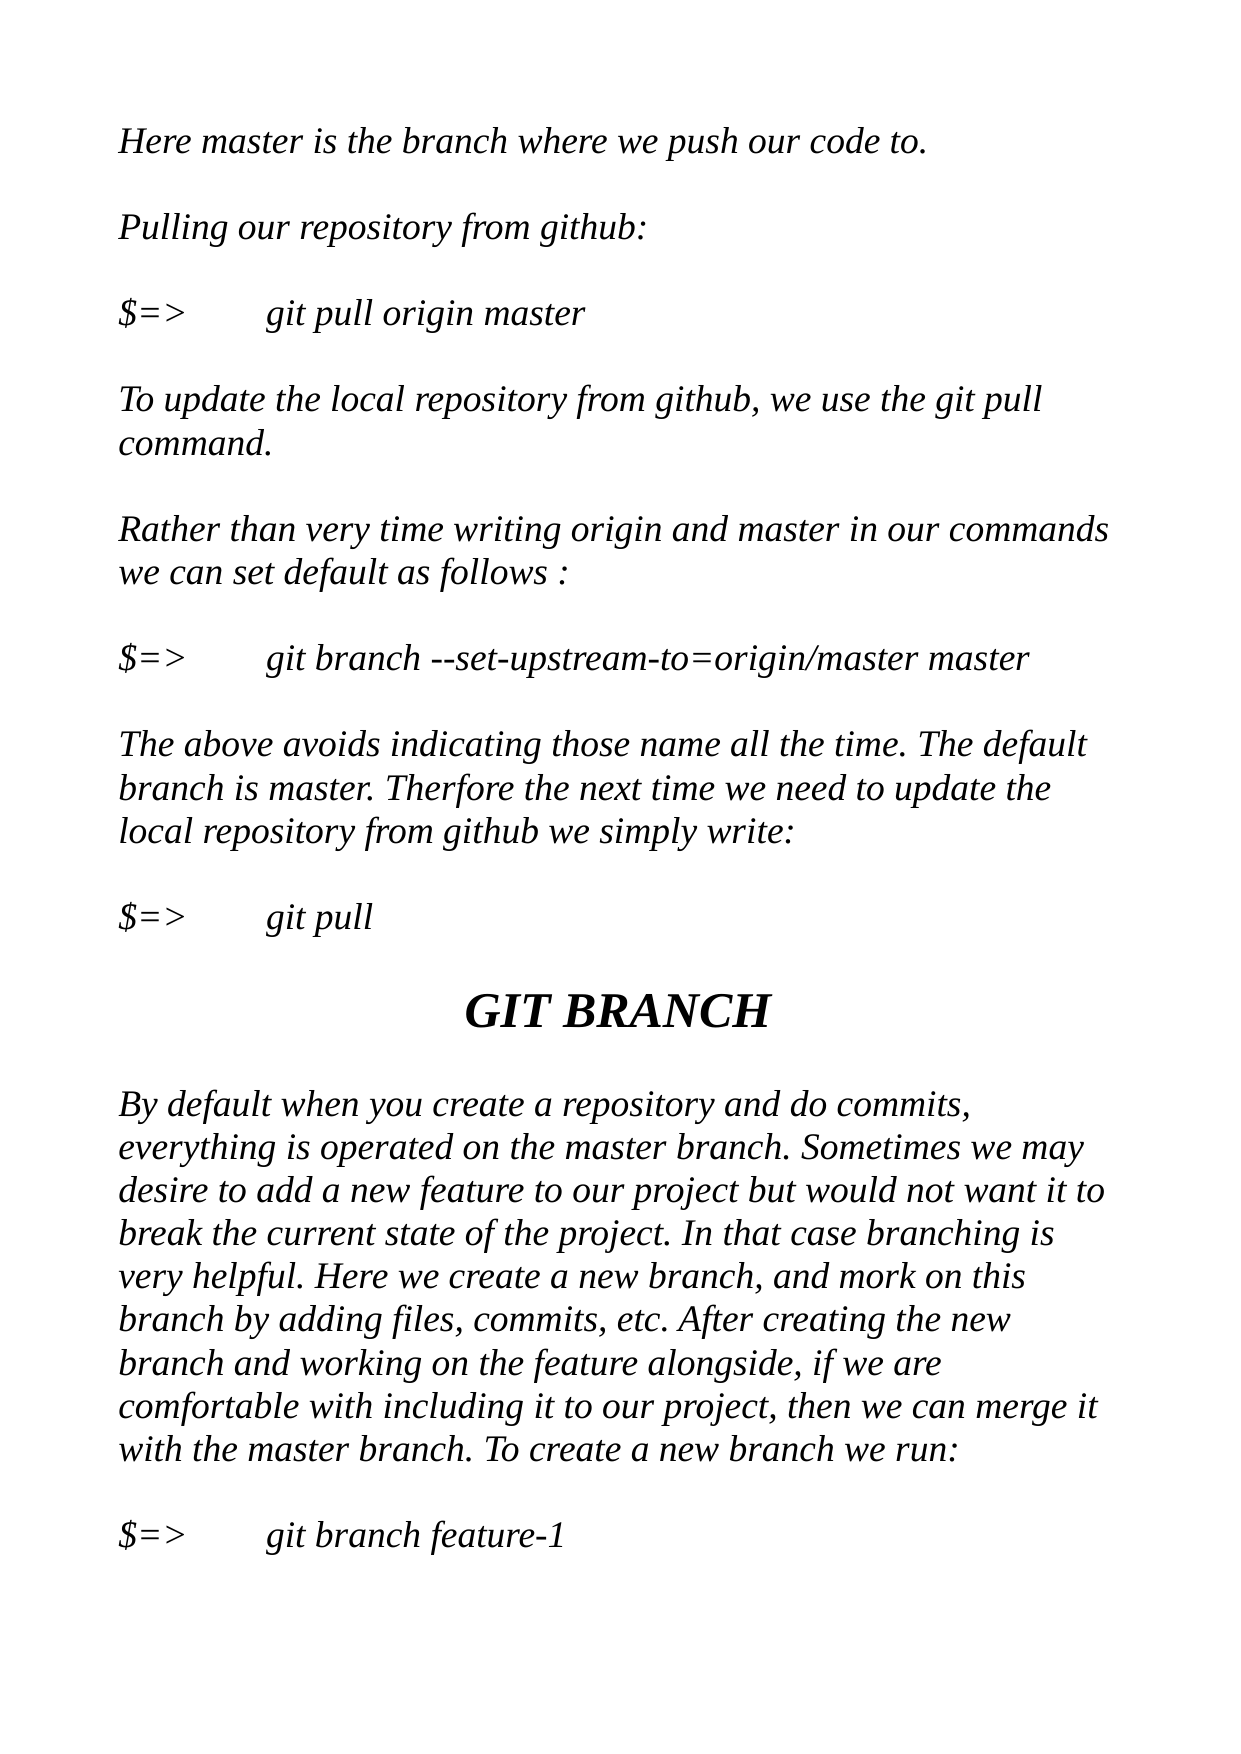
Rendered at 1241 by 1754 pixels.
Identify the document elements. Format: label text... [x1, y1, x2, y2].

text To update the local repository from github, we use the git pull command. [118, 377, 1122, 463]
text $=> git branch feature-1 [118, 1512, 1122, 1556]
text Pulling our repository from github: [118, 204, 1122, 247]
text $=> git branch --set-upstream-to=origin/master master [118, 636, 1122, 679]
text By default when you create a repository and do commits, everything is operated on the master branch. Sometimes we may desire to add a new feature to our project but would not want it to break the current state of the project. In that case branching is very helpful. Here we create a new branch, and mork on this branch by adding files, commits, etc. After creating the new branch and working on the feature alongside, if we are comfortable with including it to our project, then we can merge it with the master branch. To create a new branch we run: [118, 1081, 1122, 1469]
text $=> git pull origin master [118, 291, 1122, 334]
text $=> git pull [118, 894, 1122, 937]
text Rather than very time writing origin and master in our commands we can set default as follows : [118, 506, 1122, 592]
text The above avoids indicating those name all the time. The default branch is master. Therfore the next time we need to update the local repository from github we simply write: [118, 722, 1122, 851]
text Here master is the branch where we push our code to. [118, 118, 1122, 161]
text GIT BRANCH [118, 981, 1122, 1038]
